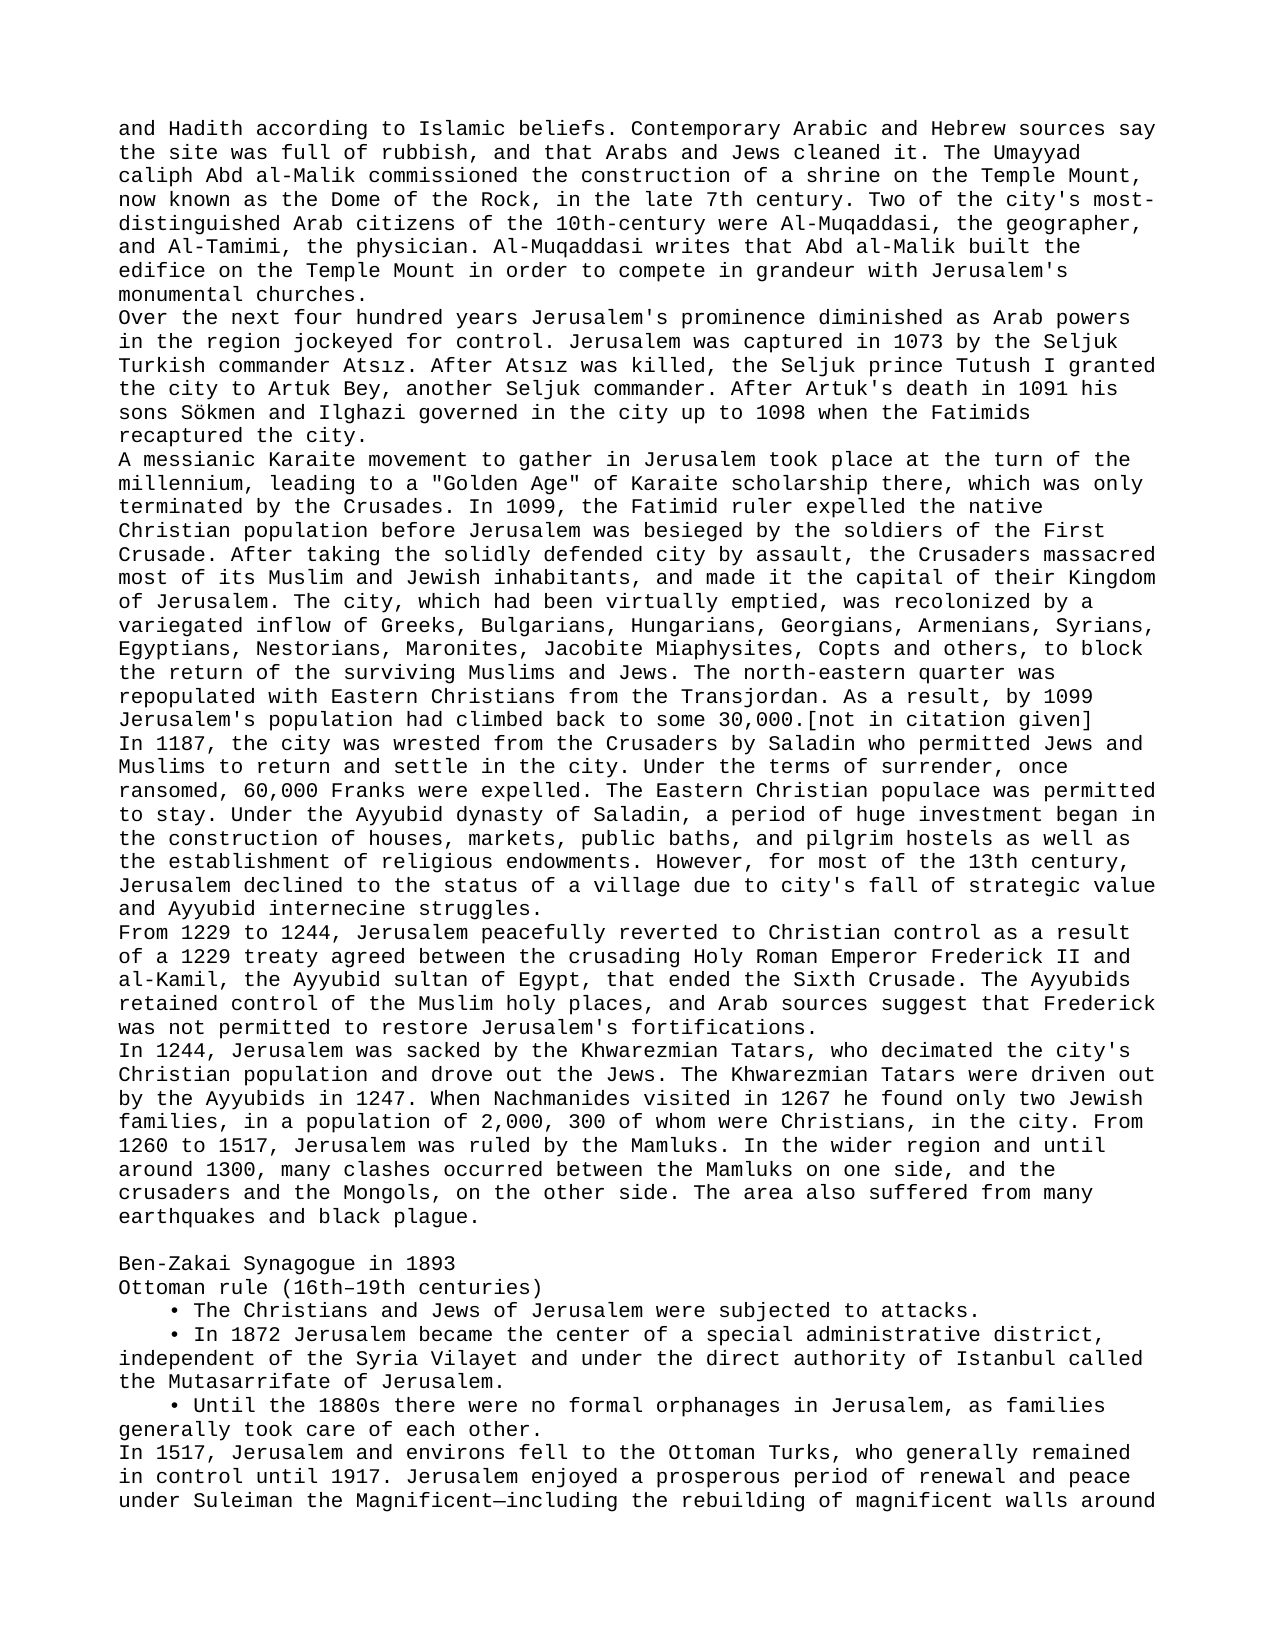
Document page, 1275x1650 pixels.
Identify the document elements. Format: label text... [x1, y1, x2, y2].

text From 1229 to 1244, Jerusalem peacefully reverted to Christian control as a result of a 1229 treaty agreed between the crusading Holy Roman Emperor Frederick II and al-Kamil, the Ayyubid sultan of Egypt, that ended the Sixth Crusade. The Ayyubids retained control of the Muslim holy places, and Arab sources suggest that Frederick was not permitted to restore Jerusalem's fortifications. [118, 922, 1157, 1040]
text • Until the 1880s there were no formal orphanages in Jerusalem, as families generally took care of each other. [118, 1395, 1157, 1442]
text Ben-Zakai Synagogue in 1893 [118, 1253, 1157, 1277]
text Over the next four hundred years Jerusalem's prominence diminished as Arab powers in the region jockeyed for control. Jerusalem was captured in 1073 by the Seljuk Turkish commander Atsız. After Atsız was killed, the Seljuk prince Tutush I granted the city to Artuk Bey, another Seljuk commander. After Artuk's death in 1091 his sons Sökmen and Ilghazi governed in the city up to 1098 when the Fatimids recaptured the city. [118, 307, 1157, 449]
text • The Christians and Jews of Jerusalem were subjected to attacks. [118, 1300, 1157, 1324]
text Ottoman rule (16th–19th centuries) [118, 1277, 1157, 1300]
text In 1187, the city was wrested from the Crusaders by Saladin who permitted Jews and Muslims to return and settle in the city. Under the terms of surrender, once ransomed, 60,000 Franks were expelled. The Eastern Christian populace was permitted to stay. Under the Ayyubid dynasty of Saladin, a period of huge investment began in the construction of houses, markets, public baths, and pilgrim hostels as well as the establishment of religious endowments. However, for most of the 13th century, Jerusalem declined to the status of a village due to city's fall of strategic value and Ayyubid internecine struggles. [118, 733, 1157, 922]
text A messianic Karaite movement to gather in Jerusalem took place at the turn of the millennium, leading to a "Golden Age" of Karaite scholarship there, which was only terminated by the Crusades. In 1099, the Fatimid ruler expelled the native Christian population before Jerusalem was besieged by the soldiers of the First Crusade. After taking the solidly defended city by assault, the Crusaders massacred most of its Muslim and Jewish inhabitants, and made it the capital of their Kingdom of Jerusalem. The city, which had been virtually emptied, was recolonized by a variegated inflow of Greeks, Bulgarians, Hungarians, Georgians, Armenians, Syrians, Egyptians, Nestorians, Maronites, Jacobite Miaphysites, Copts and others, to block the return of the surviving Muslims and Jews. The north-eastern quarter was repopulated with Eastern Christians from the Transjordan. As a result, by 1099 Jerusalem's population had climbed back to some 30,000.[not in citation given] [118, 449, 1157, 733]
text • In 1872 Jerusalem became the center of a special administrative district, independent of the Syria Vilayet and under the direct authority of Istanbul called the Mutasarrifate of Jerusalem. [118, 1324, 1157, 1395]
text and Hadith according to Islamic beliefs. Contemporary Arabic and Hebrew sources say the site was full of rubbish, and that Arabs and Jews cleaned it. The Umayyad caliph Abd al-Malik commissioned the construction of a shrine on the Temple Mount, now known as the Dome of the Rock, in the late 7th century. Two of the city's most-distinguished Arab citizens of the 10th-century were Al-Muqaddasi, the geographer, and Al-Tamimi, the physician. Al-Muqaddasi writes that Abd al-Malik built the edifice on the Temple Mount in order to compete in grandeur with Jerusalem's monumental churches. [118, 118, 1157, 307]
text In 1244, Jerusalem was sacked by the Khwarezmian Tatars, who decimated the city's Christian population and drove out the Jews. The Khwarezmian Tatars were driven out by the Ayyubids in 1247. When Nachmanides visited in 1267 he found only two Jewish families, in a population of 2,000, 300 of whom were Christians, in the city. From 1260 to 1517, Jerusalem was ruled by the Mamluks. In the wider region and until around 1300, many clashes occurred between the Mamluks on one side, and the crusaders and the Mongols, on the other side. The area also suffered from many earthquakes and black plague. [118, 1040, 1157, 1229]
text In 1517, Jerusalem and environs fell to the Ottoman Turks, who generally remained in control until 1917. Jerusalem enjoyed a prosperous period of renewal and peace under Suleiman the Magnificent—including the rebuilding of magnificent walls around [118, 1442, 1157, 1513]
